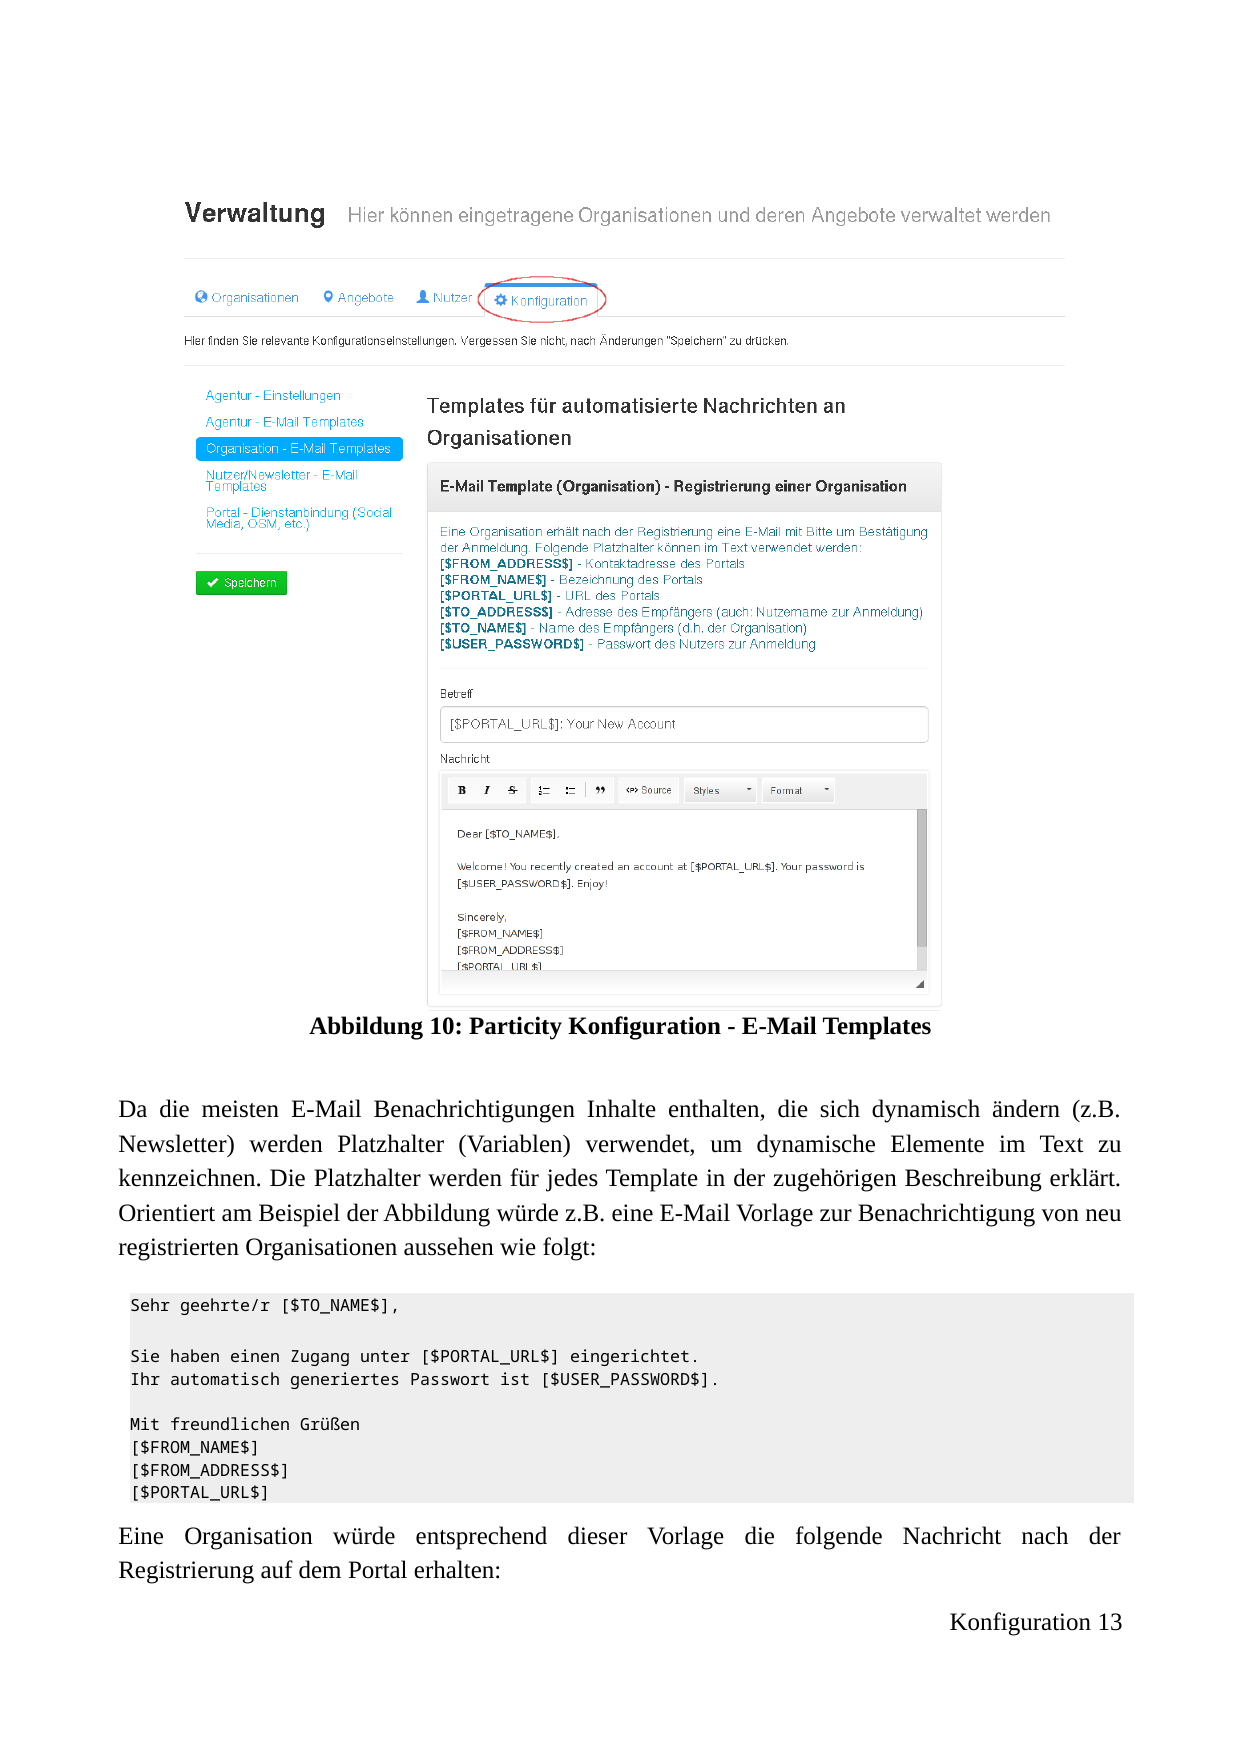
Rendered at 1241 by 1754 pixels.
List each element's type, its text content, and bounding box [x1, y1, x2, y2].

text Da die meisten E-Mail Benachrichtigungen Inhalte enthalten, die sich dynamisch ändern (z.B. Newsletter) werden Platzhalter (Variablen) verwendet, um dynamische Elemente im Text zu kennzeichnen. Die Platzhalter werden für jedes Template in der zugehörigen Beschreibung erklärt. Orientiert am Beispiel der Abbildung würde z.B. eine E-Mail Vorlage zur Benachrichtigung von neu registrierten Organisationen aussehen wie folgt: [118, 1094, 1122, 1261]
text Abbildung 10: Particity Konfiguration - E-Mail Templates [175, 1011, 1065, 1039]
picture [175, 189, 1066, 1011]
text Sehr geehrte/r [$TO_NAME$], [130, 1293, 1134, 1344]
text Eine Organisation würde entsprechend dieser Vorlage die folgende Nachricht nach der Registrierung auf dem Portal erhalten: [118, 1281, 1122, 1584]
text Ihr automatisch generiertes Passwort ist [$USER_PASSWORD$]. Mit freundlichen Grüßen [$FROM_NAME$] [$FROM_ADDRESS$] [$PORTAL_URL$] [130, 1367, 1134, 1503]
text Sie haben einen Zugang unter [$PORTAL_URL$] eingerichtet. [130, 1344, 1134, 1367]
